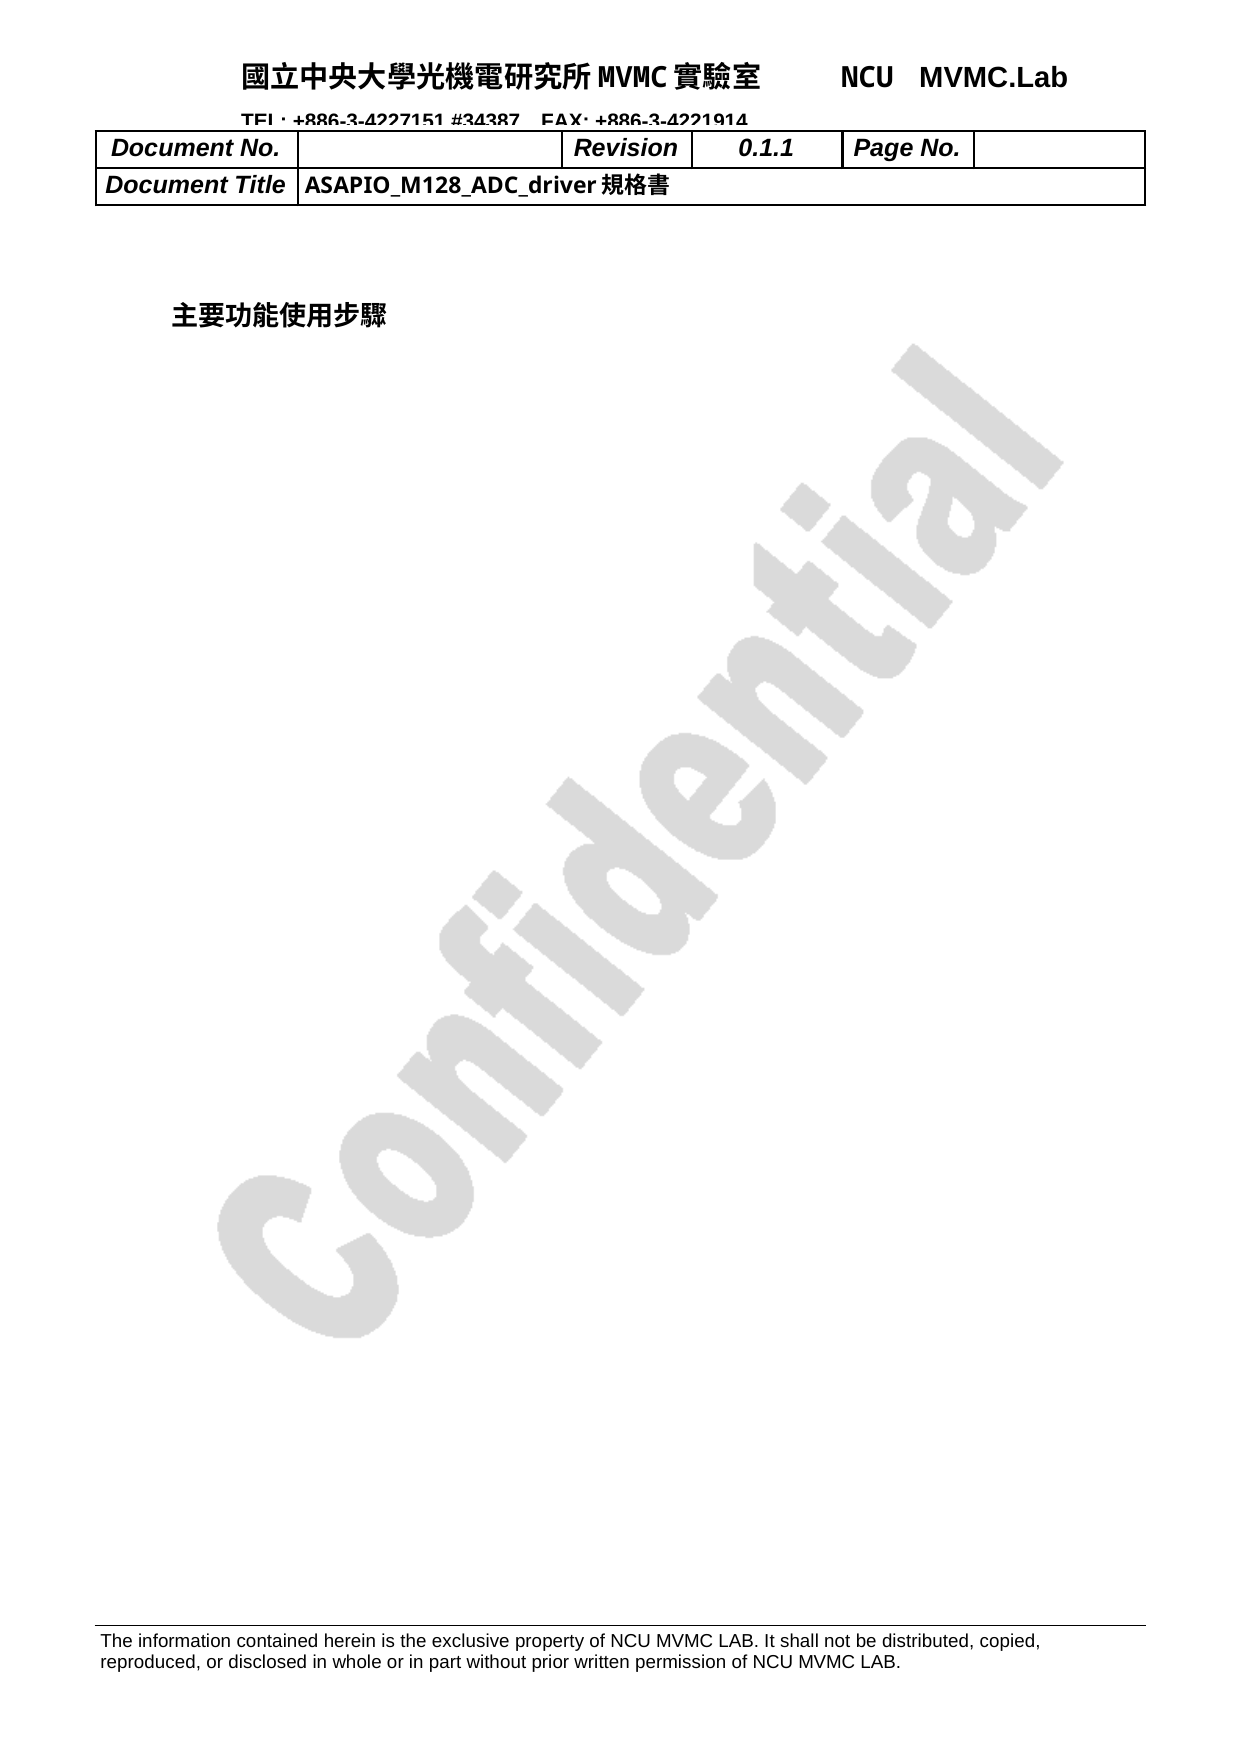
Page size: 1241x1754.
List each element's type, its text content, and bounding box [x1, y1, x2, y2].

picture [693, 132, 841, 167]
picture [975, 132, 1144, 167]
picture [563, 132, 691, 167]
picture [299, 132, 561, 167]
subtitle 主要功能使用步驟 [94, 294, 1146, 333]
picture [94, 131, 1146, 294]
picture [94, 47, 1146, 130]
picture [97, 169, 297, 204]
picture [94, 333, 1146, 1625]
picture [844, 132, 973, 167]
picture [94, 1626, 1146, 1684]
picture [299, 169, 1144, 204]
picture [97, 132, 297, 167]
